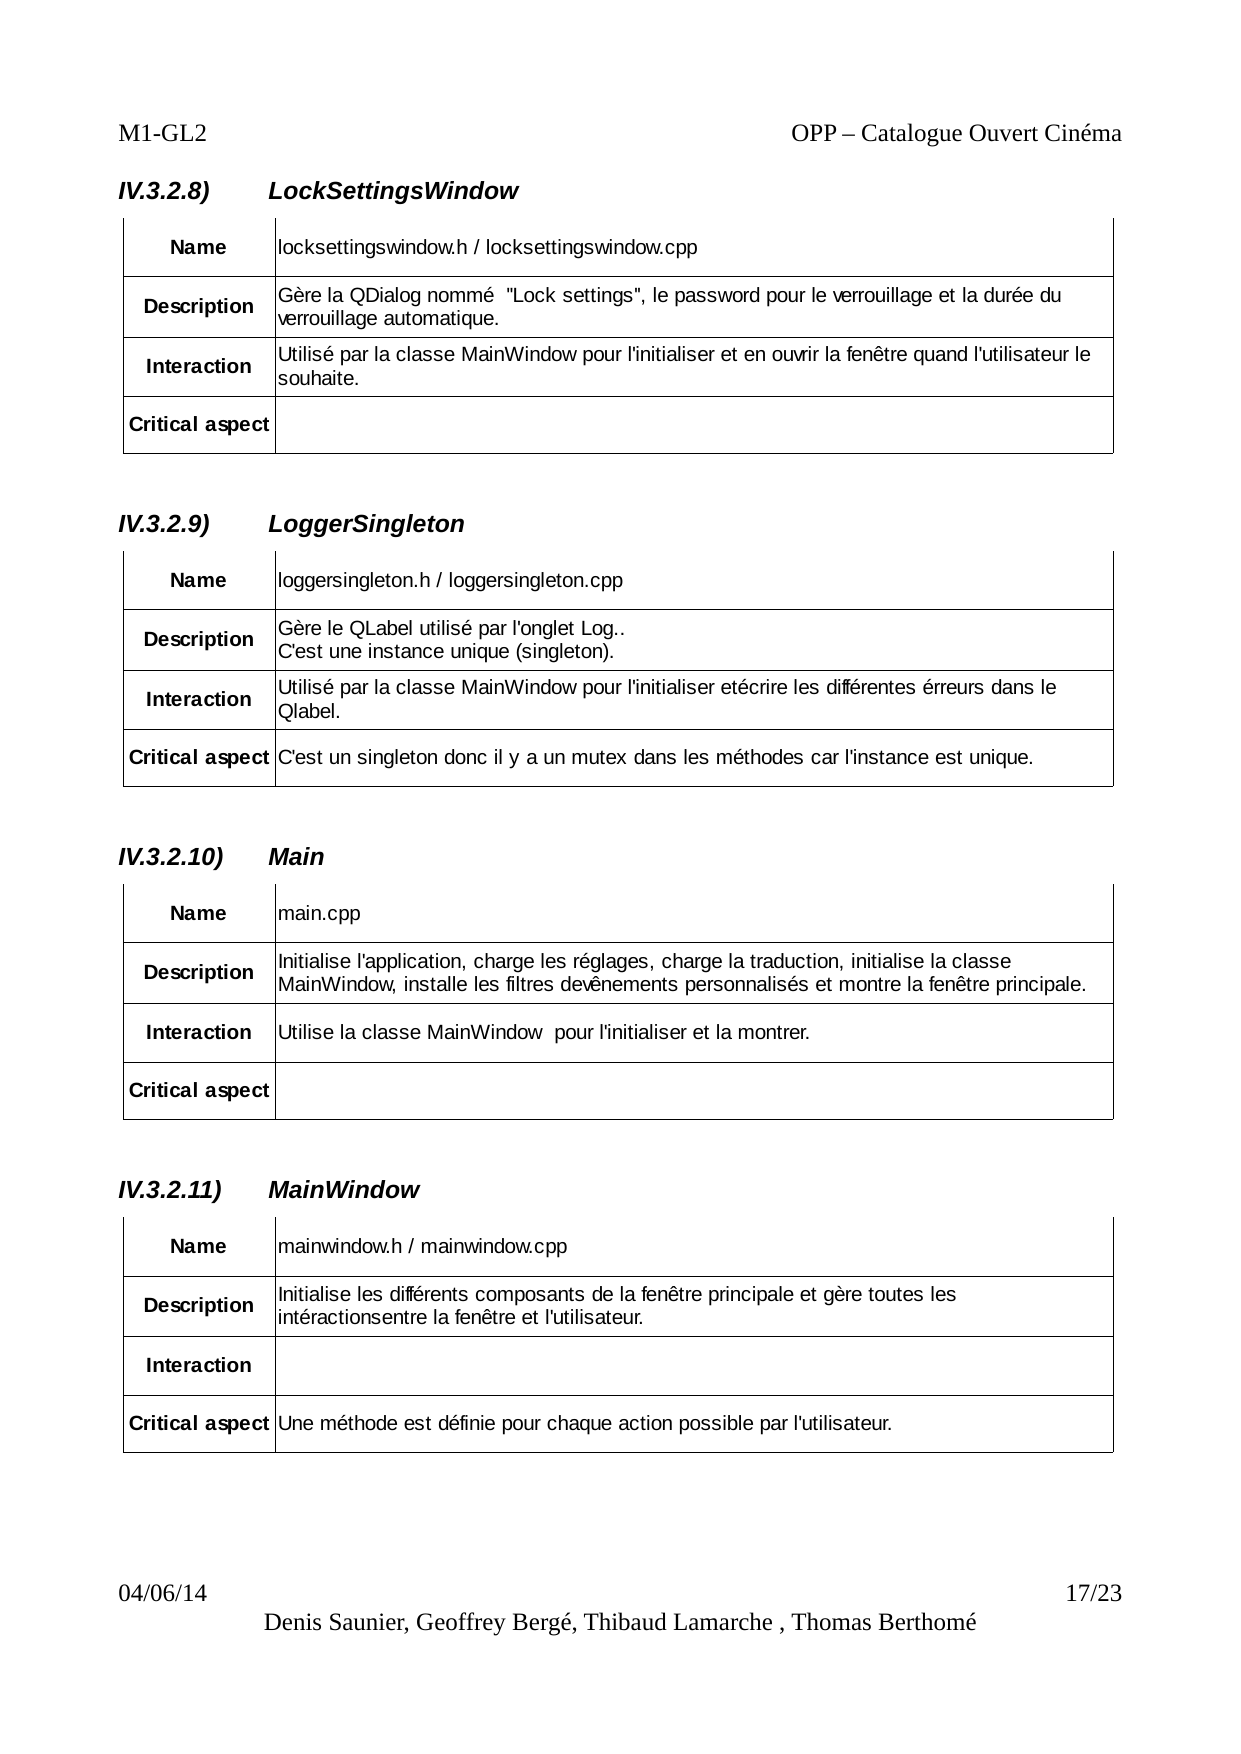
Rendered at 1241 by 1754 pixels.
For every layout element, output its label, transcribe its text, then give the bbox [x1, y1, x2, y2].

subtitle LoggerSingleton [118, 509, 1122, 538]
subtitle Main [118, 842, 1122, 871]
subtitle MainWindow [118, 1175, 1122, 1204]
subtitle LockSettingsWindow [118, 176, 1122, 205]
